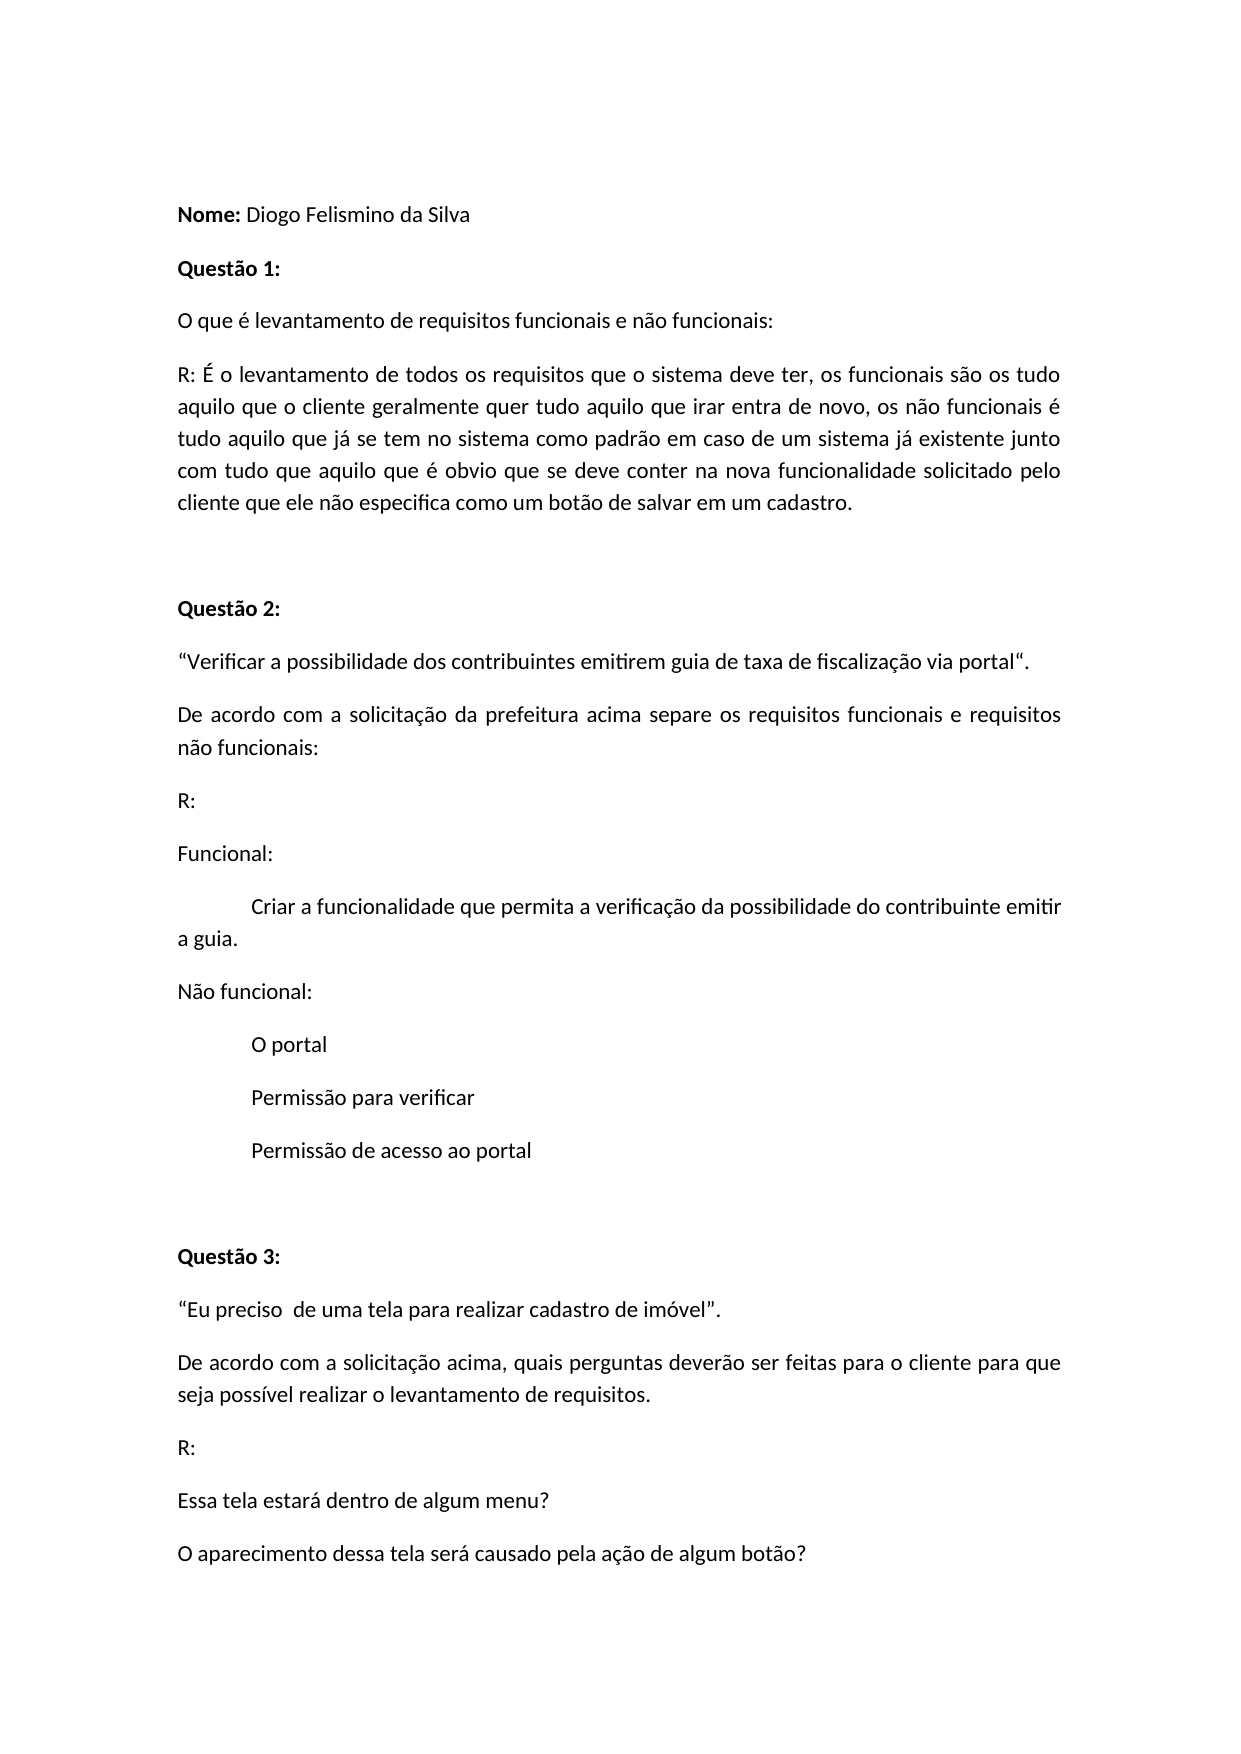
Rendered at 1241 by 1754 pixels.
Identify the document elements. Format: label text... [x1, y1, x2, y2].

text Questão 3: [177, 1242, 1063, 1270]
text De acordo com a solicitação da prefeitura acima separe os requisitos funcionais e requisitos não funcionais: [177, 701, 1063, 761]
text Não funcional: [177, 977, 1063, 1005]
text Nome: Diogo Felismino da Silva [177, 201, 1063, 229]
text R: [177, 1433, 1063, 1461]
text O aparecimento dessa tela será causado pela ação de algum botão? [177, 1539, 1063, 1567]
text Essa tela estará dentro de algum menu? [177, 1486, 1063, 1514]
text Criar a funcionalidade que permita a verificação da possibilidade do contribuinte emitir a guia. [177, 892, 1063, 952]
text R: [177, 786, 1063, 814]
text Permissão de acesso ao portal [177, 1136, 1063, 1164]
text Questão 2: [177, 594, 1063, 622]
text O que é levantamento de requisitos funcionais e não funcionais: [177, 307, 1063, 335]
text Funcional: [177, 839, 1063, 867]
text De acordo com a solicitação acima, quais perguntas deverão ser feitas para o cliente para que seja possível realizar o levantamento de requisitos. [177, 1348, 1063, 1408]
text O portal [177, 1030, 1063, 1058]
text R: É o levantamento de todos os requisitos que o sistema deve ter, os funcionais são os tudo aquilo que o cliente geralmente quer tudo aquilo que irar entra de novo, os não funcionais é tudo aquilo que já se tem no sistema como padrão em caso de um sistema já existente junto com tudo que aquilo que é obvio que se deve conter na nova funcionalidade solicitado pelo cliente que ele não especifica como um botão de salvar em um cadastro. [177, 360, 1063, 516]
text “Verificar a possibilidade dos contribuintes emitirem guia de taxa de fiscalização via portal“. [177, 647, 1063, 676]
text Questão 1: [177, 254, 1063, 282]
text Permissão para verificar [177, 1083, 1063, 1111]
text “Eu preciso de uma tela para realizar cadastro de imóvel”. [177, 1295, 1063, 1323]
